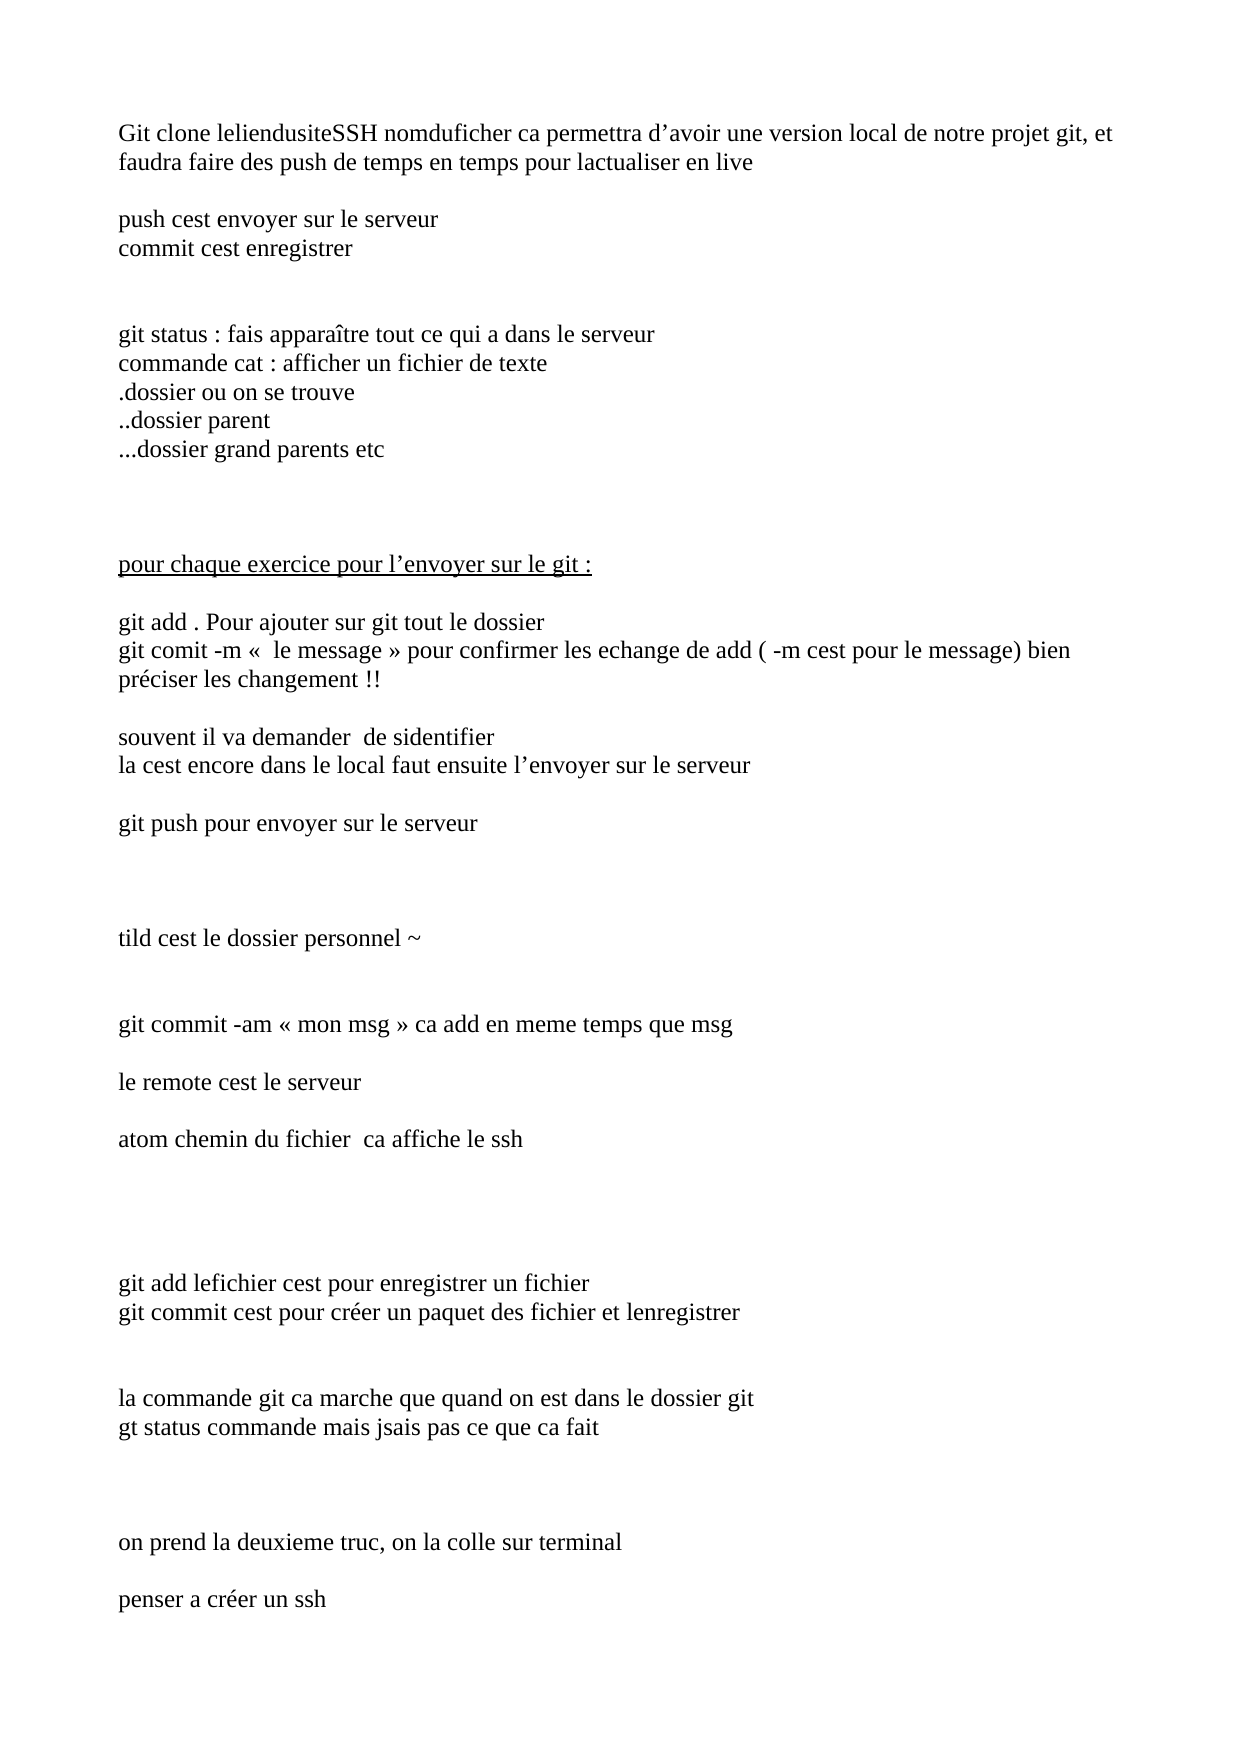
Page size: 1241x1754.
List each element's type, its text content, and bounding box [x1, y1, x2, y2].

text git push pour envoyer sur le serveur [118, 808, 1122, 837]
text git add lefichier cest pour enregistrer un fichier [118, 1268, 1122, 1297]
text on prend la deuxieme truc, on la colle sur terminal [118, 1527, 1122, 1556]
text git add . Pour ajouter sur git tout le dossier [118, 607, 1122, 636]
text commande cat : afficher un fichier de texte [118, 348, 1122, 377]
text la commande git ca marche que quand on est dans le dossier git [118, 1383, 1122, 1412]
text Git clone leliendusiteSSH nomduficher ca permettra d’avoir une version local de notre projet git, et faudra faire des push de temps en temps pour lactualiser en live [118, 118, 1122, 176]
text push cest envoyer sur le serveur [118, 204, 1122, 233]
text tild cest le dossier personnel ~ [118, 923, 1122, 952]
text souvent il va demander de sidentifier [118, 722, 1122, 751]
text .dossier ou on se trouve [118, 377, 1122, 406]
text git commit -am « mon msg » ca add en meme temps que msg [118, 1009, 1122, 1038]
text penser a créer un ssh [118, 1584, 1122, 1613]
text gt status commande mais jsais pas ce que ca fait [118, 1412, 1122, 1441]
text le remote cest le serveur [118, 1067, 1122, 1096]
text git commit cest pour créer un paquet des fichier et lenregistrer [118, 1297, 1122, 1326]
text ...dossier grand parents etc [118, 434, 1122, 463]
text commit cest enregistrer [118, 233, 1122, 262]
text git comit -m « le message » pour confirmer les echange de add ( -m cest pour le message) bien préciser les changement !! [118, 636, 1122, 693]
text pour chaque exercice pour l’envoyer sur le git : [118, 549, 1122, 578]
text atom chemin du fichier ca affiche le ssh [118, 1124, 1122, 1153]
text ..dossier parent [118, 406, 1122, 434]
text git status : fais apparaître tout ce qui a dans le serveur [118, 319, 1122, 348]
text la cest encore dans le local faut ensuite l’envoyer sur le serveur [118, 751, 1122, 779]
